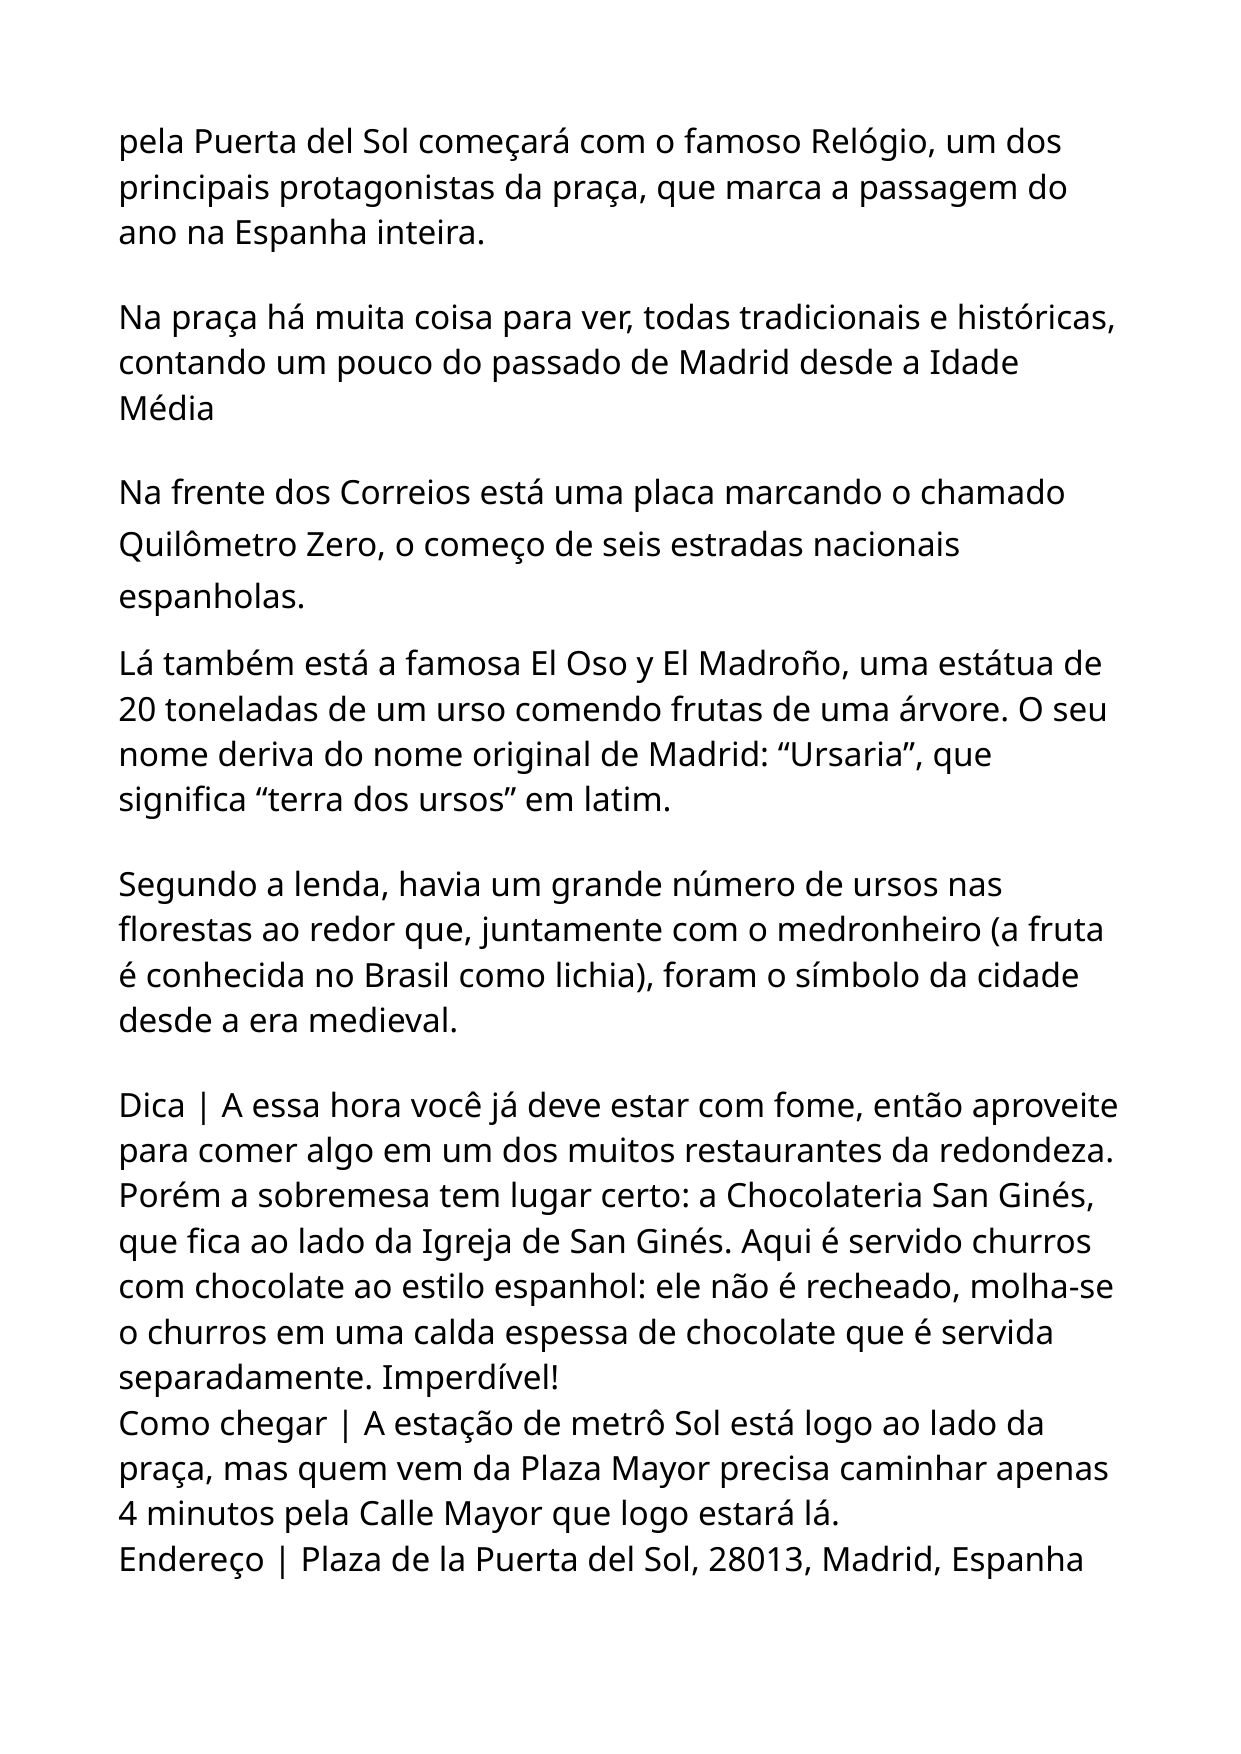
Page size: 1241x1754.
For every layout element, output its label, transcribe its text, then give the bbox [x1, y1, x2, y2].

text pela Puerta del Sol começará com o famoso Relógio, um dos principais protagonistas da praça, que marca a passagem do ano na Espanha inteira. [118, 118, 1122, 254]
text Lá também está a famosa El Oso y El Madroño, uma estátua de 20 toneladas de um urso comendo frutas de uma árvore. O seu nome deriva do nome original de Madrid: “Ursaria”, que significa “terra dos ursos” em latim. [118, 640, 1122, 822]
text Segundo a lenda, havia um grande número de ursos nas florestas ao redor que, juntamente com o medronheiro (a fruta é conhecida no Brasil como lichia), foram o símbolo da cidade desde a era medieval. [118, 861, 1122, 1042]
text Na praça há muita coisa para ver, todas tradicionais e históricas, contando um pouco do passado de Madrid desde a Idade Média [118, 293, 1122, 430]
text Endereço | Plaza de la Puerta del Sol, 28013, Madrid, Espanha [118, 1536, 1122, 1581]
text Como chegar | A estação de metrô Sol está logo ao lado da praça, mas quem vem da Plaza Mayor precisa caminhar apenas 4 minutos pela Calle Mayor que logo estará lá. [118, 1399, 1122, 1536]
text Dica | A essa hora você já deve estar com fome, então aproveite para comer algo em um dos muitos restaurantes da redondeza. Porém a sobremesa tem lugar certo: a Chocolateria San Ginés, que fica ao lado da Igreja de San Ginés. Aqui é servido churros com chocolate ao estilo espanhol: ele não é recheado, molha-se o churros em uma calda espessa de chocolate que é servida separadamente. Imperdível! [118, 1081, 1122, 1399]
text Na frente dos Correios está uma placa marcando o chamado Quilômetro Zero, o começo de seis estradas nacionais espanholas. [118, 469, 1122, 618]
